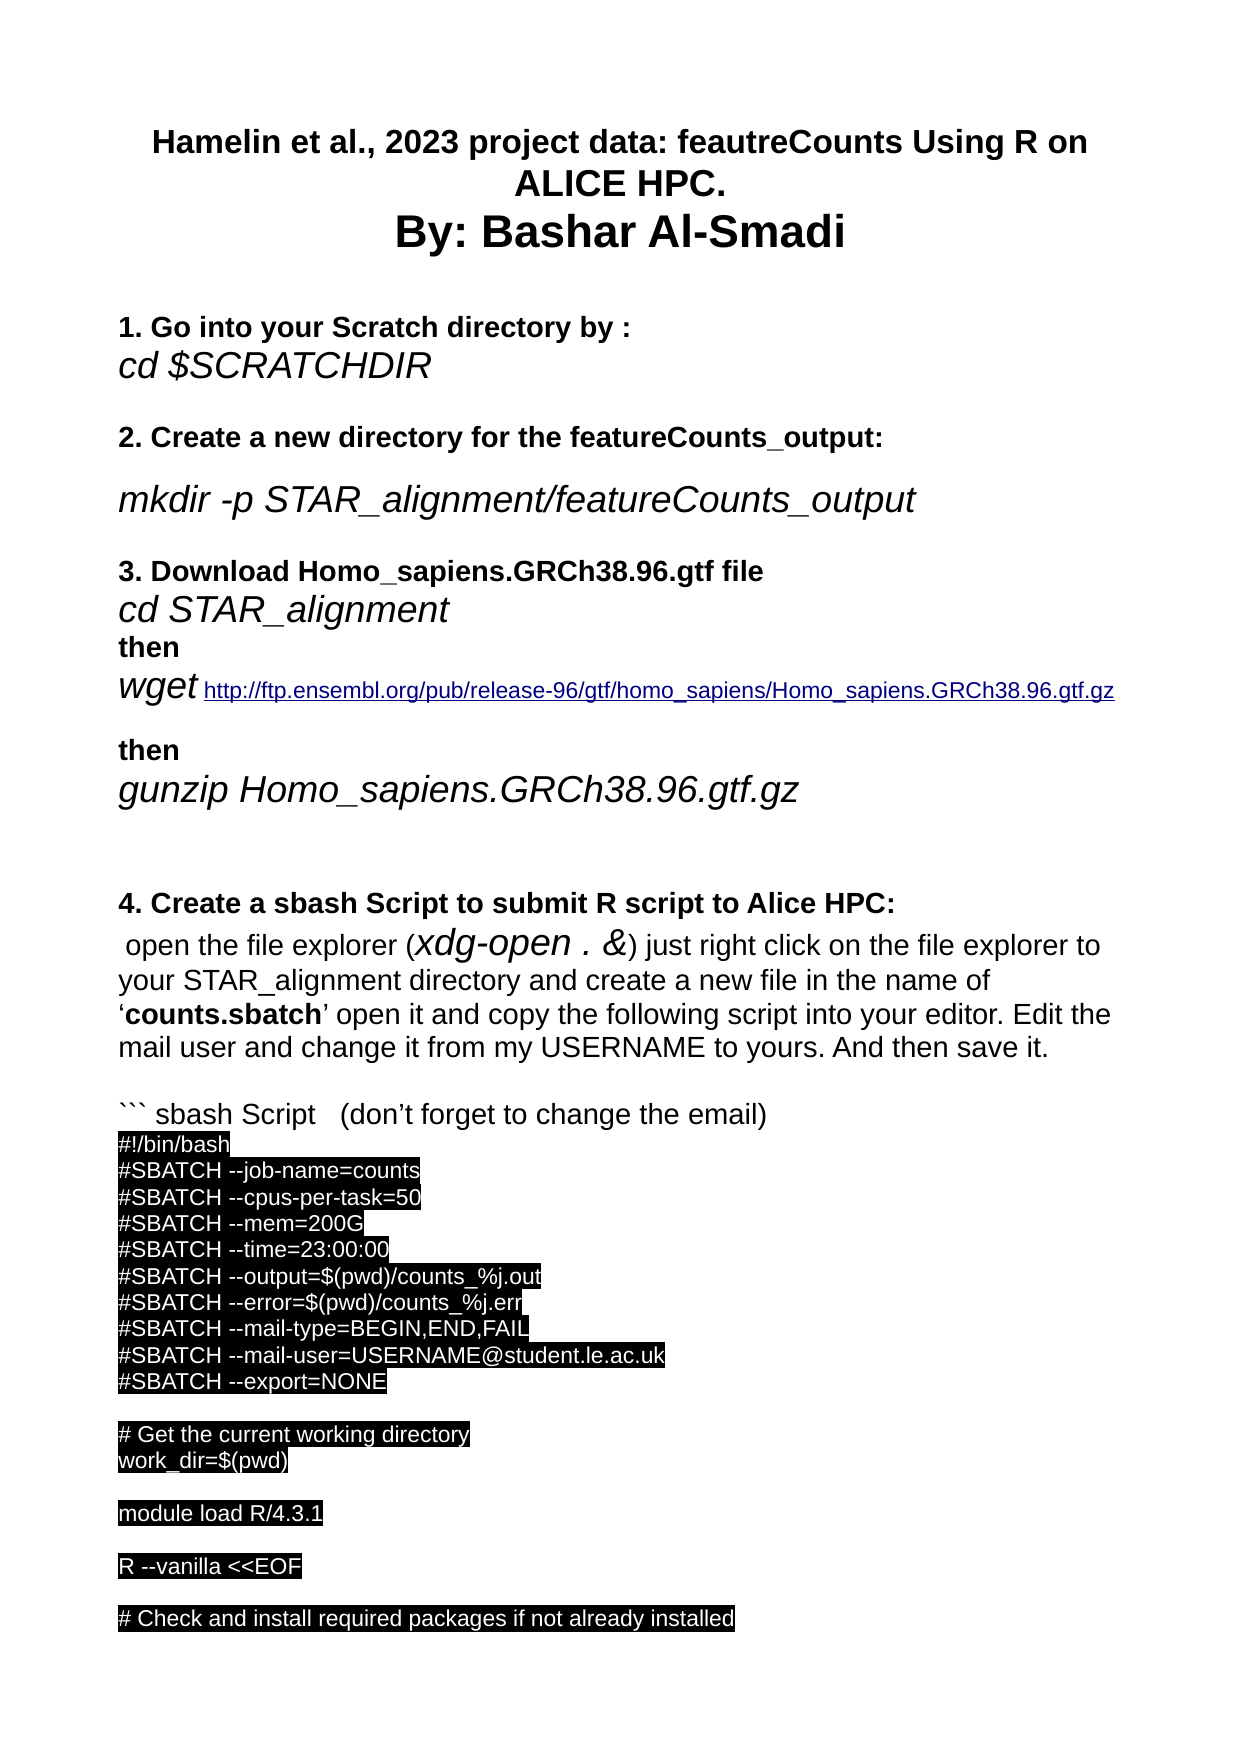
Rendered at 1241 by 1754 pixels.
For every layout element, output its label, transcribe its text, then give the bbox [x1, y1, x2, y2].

text Hamelin et al., 2023 project data: feautreCounts Using R on ALICE HPC. By: Bashar Al-Smadi [118, 118, 1122, 257]
text #SBATCH --cpus-per-task=50 [118, 1184, 1122, 1210]
text gunzip Homo_sapiens.GRCh38.96.gtf.gz [118, 767, 1122, 810]
text #SBATCH --mem=200G [118, 1210, 1122, 1236]
text #SBATCH --job-name=counts [118, 1157, 1122, 1184]
text module load R/4.3.1 [118, 1500, 1122, 1526]
text #SBATCH --error=$(pwd)/counts_%j.err [118, 1289, 1122, 1315]
text 3. Download Homo_sapiens.GRCh38.96.gtf file cd STAR_alignment then [118, 553, 1122, 664]
text open the file explorer (xdg-open . &) just right click on the file explorer to your STAR_alignment directory and create a new file in the name of ‘counts.sbatch’ open it and copy the following script into your editor. Edit the mail user and change it from my USERNAME to yours. And then save it. [118, 920, 1122, 1064]
text #SBATCH --mail-type=BEGIN,END,FAIL [118, 1315, 1122, 1342]
text #SBATCH --export=NONE [118, 1368, 1122, 1394]
text 4. Create a sbash Script to submit R script to Alice HPC: [118, 887, 1122, 920]
text wget http://ftp.ensembl.org/pub/release-96/gtf/homo_sapiens/Homo_sapiens.GRCh38.96.gtf.gz then [118, 664, 1122, 767]
text 2. Create a new directory for the featureCounts_output: [118, 420, 1122, 453]
text work_dir=$(pwd) [118, 1447, 1122, 1473]
text 1. Go into your Scratch directory by : [118, 310, 1122, 343]
text #SBATCH --time=23:00:00 [118, 1236, 1122, 1263]
text # Check and install required packages if not already installed [118, 1605, 1122, 1632]
text #SBATCH --mail-user=USERNAME@student.le.ac.uk [118, 1342, 1122, 1368]
text cd $SCRATCHDIR [118, 343, 1122, 386]
text # Get the current working directory [118, 1421, 1122, 1447]
text R --vanilla <<EOF [118, 1553, 1122, 1579]
text ``` sbash Script (don’t forget to change the email) [118, 1064, 1122, 1131]
text mkdir -p STAR_alignment/featureCounts_output [118, 473, 1122, 520]
text #!/bin/bash [118, 1131, 1122, 1157]
text #SBATCH --output=$(pwd)/counts_%j.out [118, 1263, 1122, 1289]
